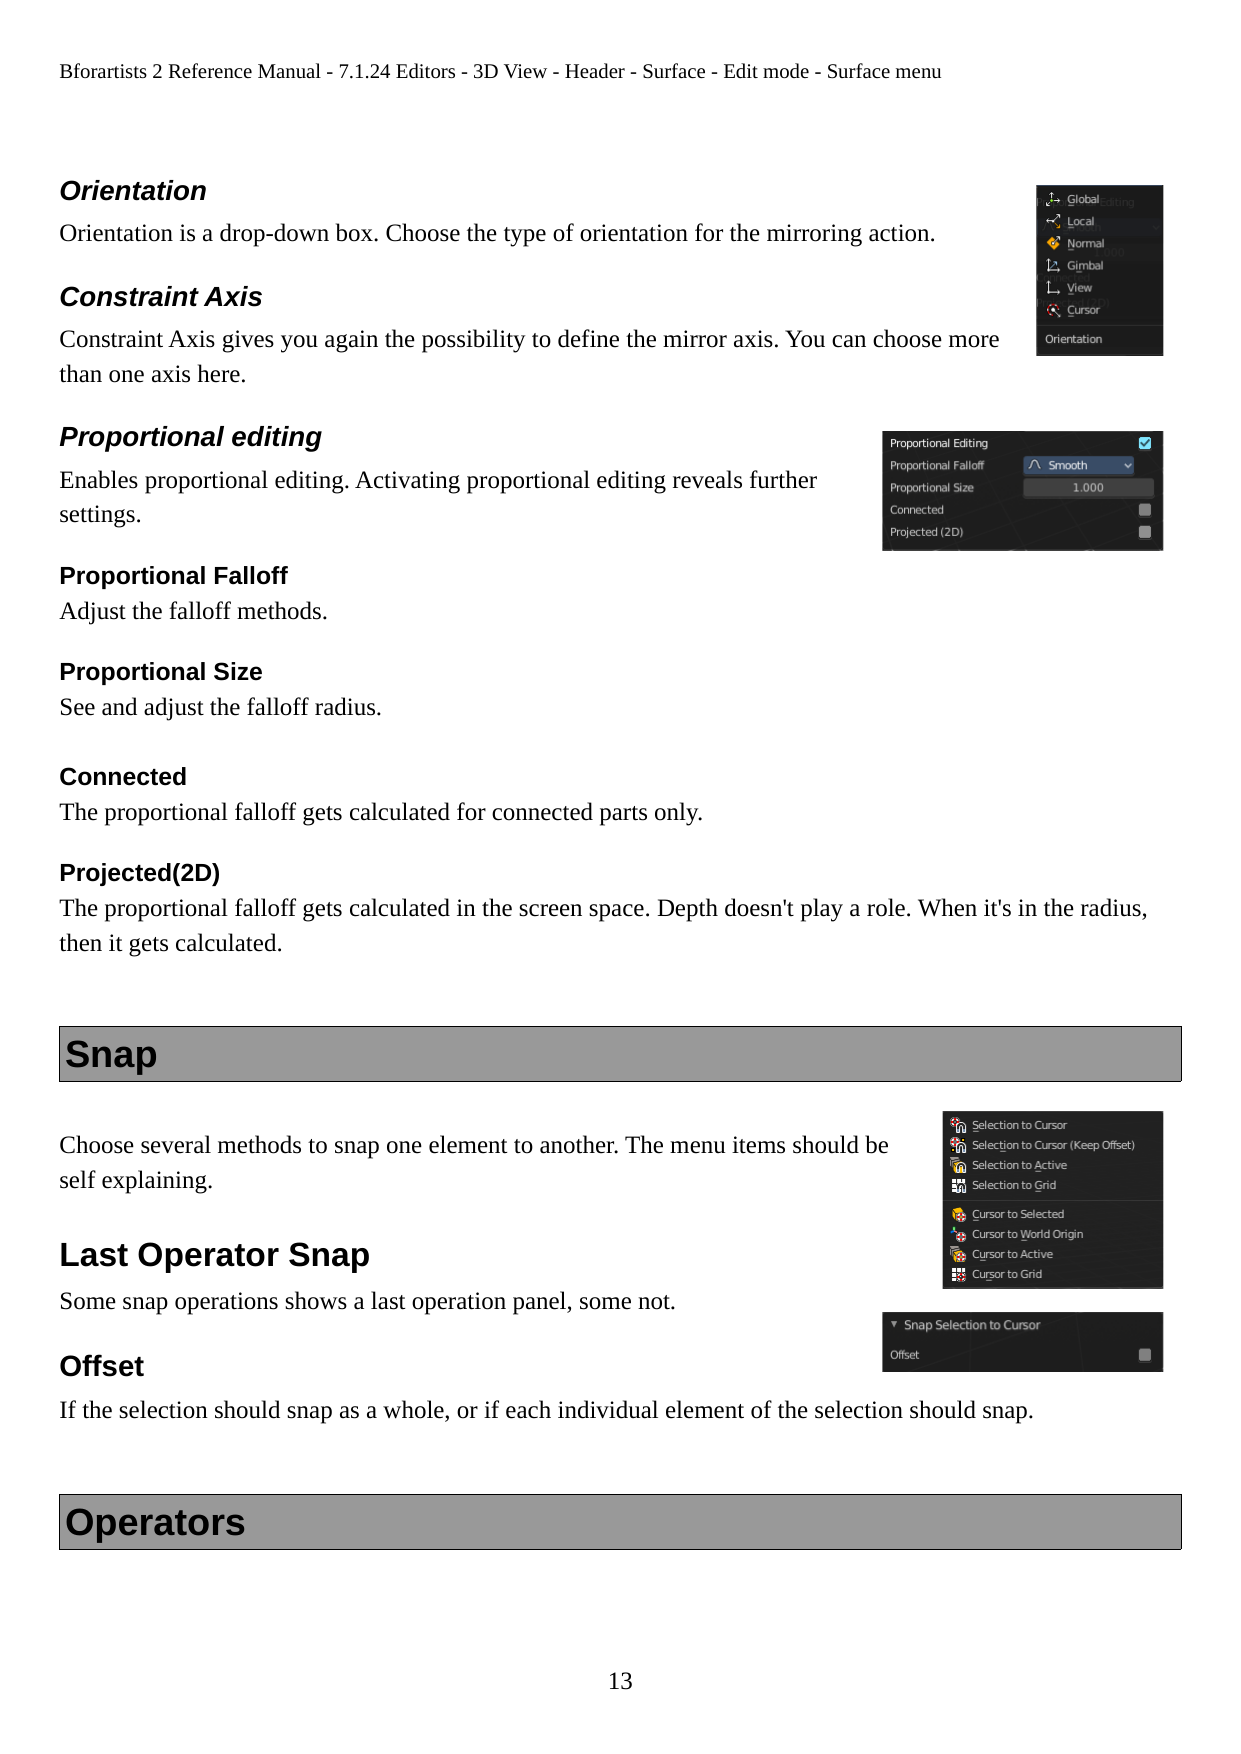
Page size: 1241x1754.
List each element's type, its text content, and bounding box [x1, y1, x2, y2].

subtitle Proportional Falloff [59, 561, 1181, 589]
picture [882, 1312, 1164, 1372]
table_header Snap [60, 1027, 1181, 1081]
table_header Operators [60, 1495, 1181, 1549]
picture [942, 1111, 1164, 1289]
subtitle Last Operator Snap [59, 1234, 942, 1273]
subtitle Projected(2D) [59, 858, 1181, 887]
subtitle Connected [59, 762, 1181, 791]
text Some snap operations shows a last operation panel, some not. [59, 1286, 1181, 1314]
text The proportional falloff gets calculated in the screen space. Depth doesn't play a role. When it's in the radius, then it gets calculated. [59, 893, 1181, 956]
text The proportional falloff gets calculated for connected parts only. [59, 797, 1181, 826]
text Constraint Axis gives you again the possibility to define the mirror axis. You can choose more than one axis here. [59, 324, 1181, 388]
text Enables proportional editing. Activating proportional editing reveals further settings. [59, 465, 882, 528]
text Choose several methods to snap one element to another. The menu items should be self explaining. [59, 1130, 942, 1193]
subtitle [1164, 1234, 1181, 1273]
subtitle Constraint Axis [59, 280, 1036, 312]
text Orientation is a drop-down box. Choose the type of orientation for the mirroring action. [59, 218, 1036, 247]
subtitle [1164, 280, 1181, 312]
text See and adjust the falloff radius. [59, 692, 1181, 721]
text If the selection should snap as a whole, or if each individual element of the selection should snap. [59, 1396, 1181, 1424]
subtitle Offset [59, 1349, 1181, 1383]
subtitle Proportional Size [59, 657, 1181, 686]
subtitle Proportional editing [59, 421, 1181, 452]
picture [1036, 185, 1164, 356]
picture [882, 431, 1164, 551]
text Adjust the falloff methods. [59, 596, 1181, 624]
subtitle Orientation [59, 174, 1181, 206]
